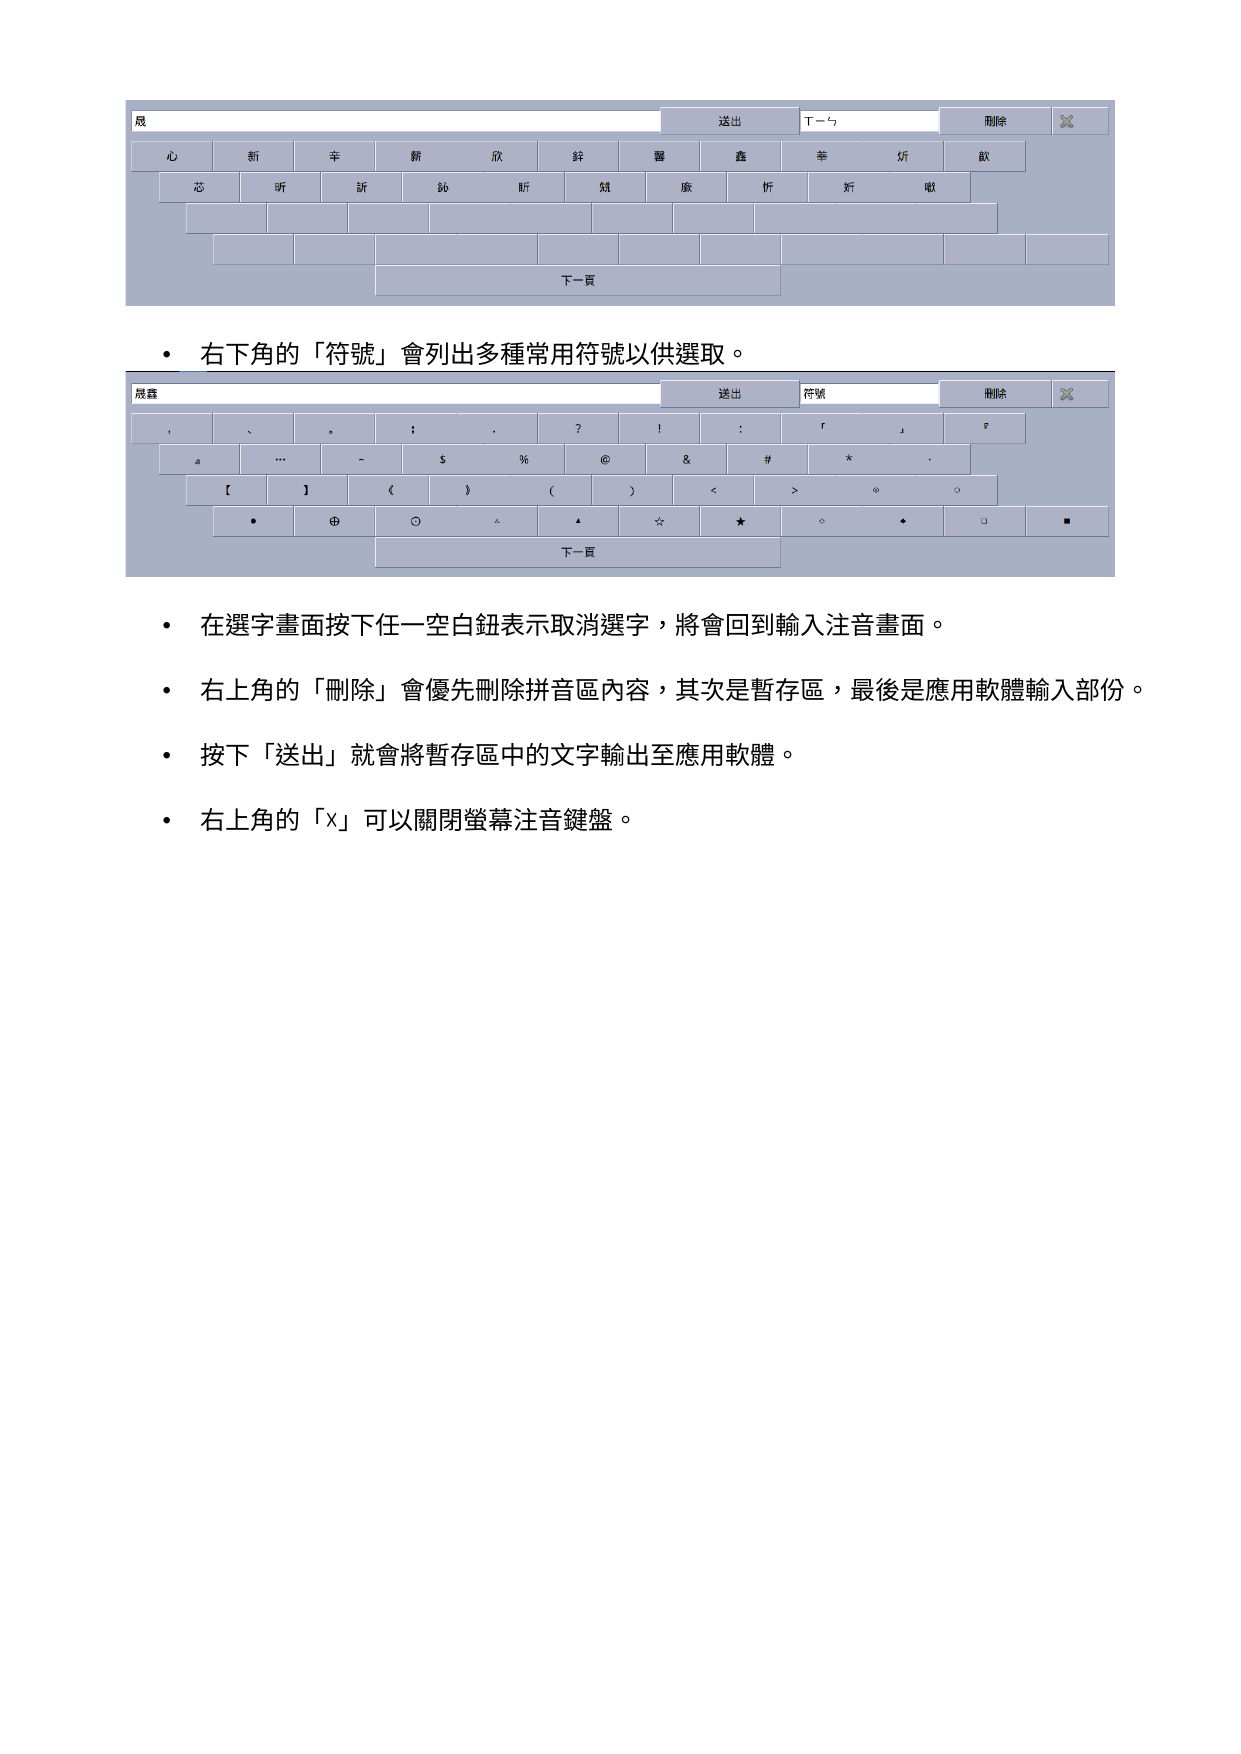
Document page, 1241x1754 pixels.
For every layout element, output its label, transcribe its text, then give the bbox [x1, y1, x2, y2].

picture [125, 100, 1115, 306]
picture [125, 371, 1115, 577]
list 右上角的「☓」可以關閉螢幕注音鍵盤。 [162, 801, 1152, 837]
list 右上角的「刪除」會優先刪除拼音區內容，其次是暫存區，最後是應用軟體輸入部份。 [162, 671, 1152, 707]
list 右下角的「符號」會列出多種常用符號以供選取。 [162, 334, 1152, 371]
list 在選字畫面按下任一空白鈕表示取消選字，將會回到輸入注音畫面。 [162, 606, 1152, 642]
list 按下「送出」就會將暫存區中的文字輸出至應用軟體。 [162, 736, 1152, 772]
